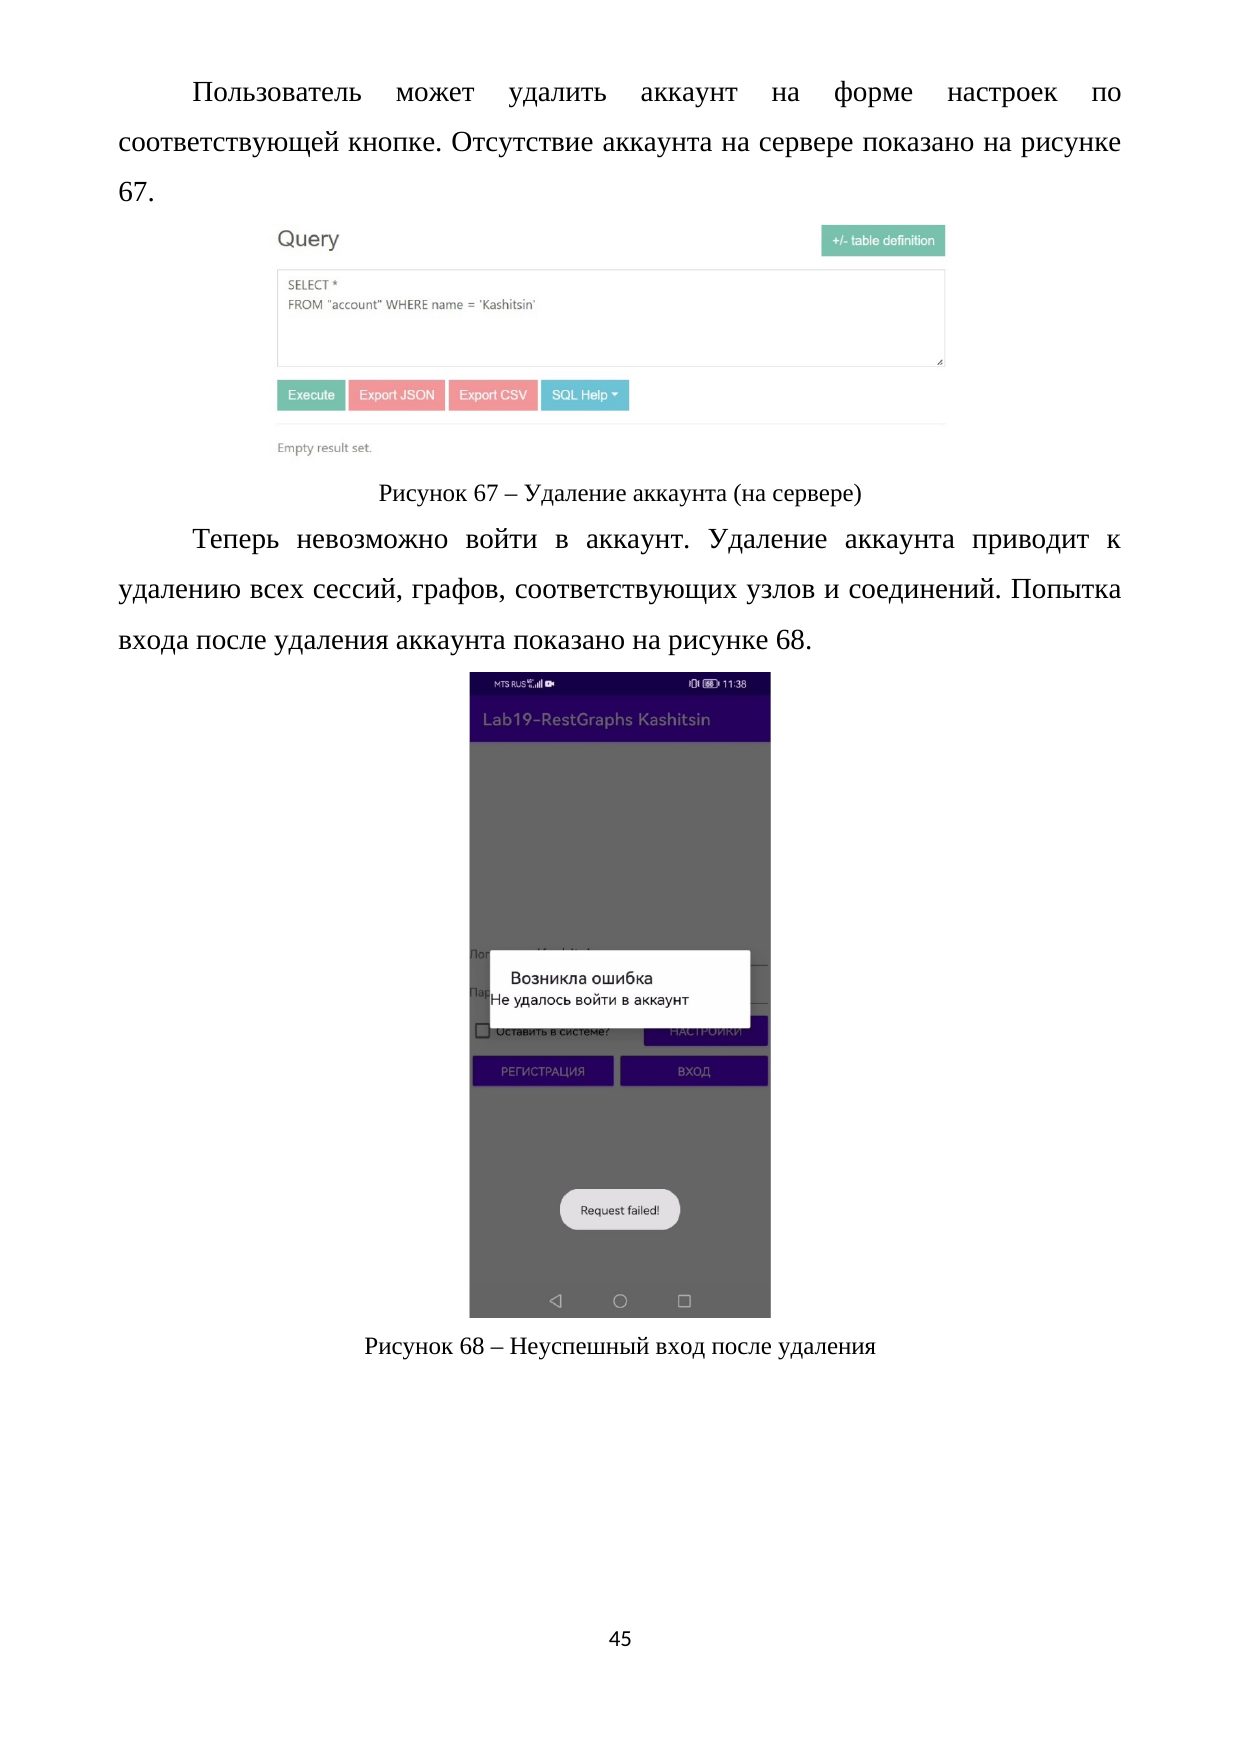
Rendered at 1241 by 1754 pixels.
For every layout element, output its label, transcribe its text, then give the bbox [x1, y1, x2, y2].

text Теперь невозможно войти в аккаунт. Удаление аккаунта приводит к удалению всех сессий, графов, соответствующих узлов и соединений. Попытка входа после удаления аккаунта показано на рисунке 68. [118, 521, 1122, 656]
text Рисунок 68 – Неуспешный вход после удаления [118, 1331, 1122, 1360]
text Рисунок 67 – Удаление аккаунта (на сервере) [118, 478, 1122, 507]
text Пользователь может удалить аккаунт на форме настроек по соответствующей кнопке. Отсутствие аккаунта на сервере показано на рисунке 67. [118, 74, 1122, 208]
